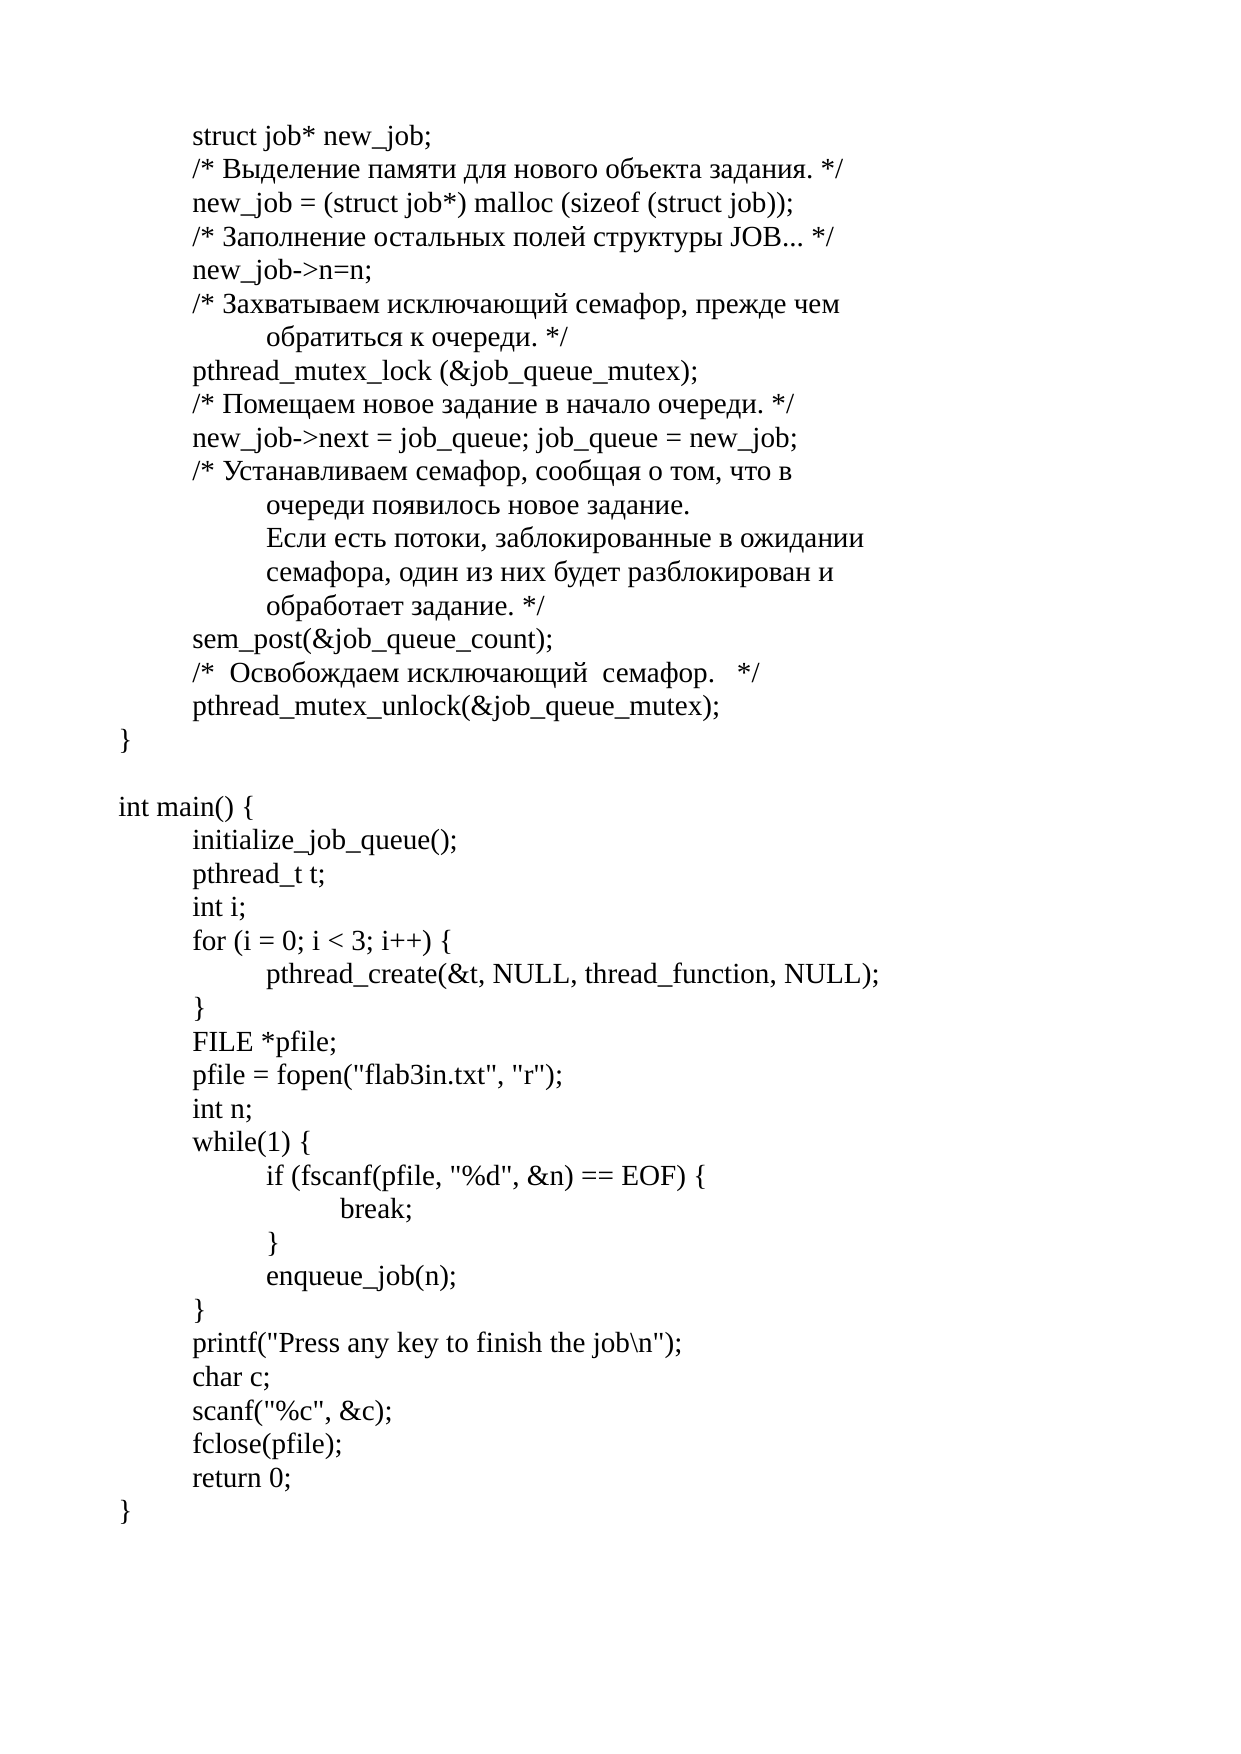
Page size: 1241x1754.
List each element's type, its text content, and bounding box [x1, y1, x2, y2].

text break; [118, 1191, 1122, 1225]
text for (i = 0; i < 3; i++) { [118, 923, 1122, 957]
text scanf("%c", &c); [118, 1393, 1122, 1426]
text Если есть потоки, заблокированные в ожидании [118, 521, 1122, 554]
text pthread_mutex_lock (&job_queue_mutex); [118, 353, 1122, 386]
text } [118, 1292, 1122, 1326]
text new_job->n=n; [118, 252, 1122, 286]
text /* Освобождаем исключающий семафор. */ [118, 655, 1122, 688]
text enqueue_job(n); [118, 1258, 1122, 1292]
text pfile = fopen("flab3in.txt", "r"); [118, 1057, 1122, 1091]
text /* Заполнение остальных полей структуры JOB... */ [118, 219, 1122, 252]
text pthread_t t; [118, 856, 1122, 889]
text обратиться к очереди. */ [118, 319, 1122, 353]
text } [118, 722, 1122, 755]
text } [118, 1493, 1122, 1527]
text семафора, один из них будет разблокирован и [118, 554, 1122, 588]
text /* Захватываем исключающий семафор, прежде чем [118, 286, 1122, 319]
text new_job = (struct job*) malloc (sizeof (struct job)); [118, 185, 1122, 219]
text new_job->next = job_queue; job_queue = new_job; [118, 420, 1122, 453]
text обработает задание. */ [118, 588, 1122, 621]
text /* Помещаем новое задание в начало очереди. */ [118, 386, 1122, 420]
text /* Выделение памяти для нового объекта задания. */ [118, 152, 1122, 185]
text int n; [118, 1091, 1122, 1124]
text return 0; [118, 1460, 1122, 1493]
text if (fscanf(pfile, "%d", &n) == EOF) { [118, 1158, 1122, 1191]
text int main() { [118, 789, 1122, 822]
text char c; [118, 1359, 1122, 1393]
text sem_post(&job_queue_count); [118, 621, 1122, 655]
text /* Устанавливаем семафор, сообщая о том, что в [118, 453, 1122, 487]
text fclose(pfile); [118, 1426, 1122, 1460]
text FILE *pfile; [118, 1024, 1122, 1057]
text } [118, 990, 1122, 1024]
text pthread_create(&t, NULL, thread_function, NULL); [118, 957, 1122, 990]
text struct job* new_job; [118, 118, 1122, 152]
text } [118, 1225, 1122, 1258]
text printf("Press any key to finish the job\n"); [118, 1326, 1122, 1359]
text pthread_mutex_unlock(&job_queue_mutex); [118, 688, 1122, 722]
text while(1) { [118, 1124, 1122, 1158]
text int i; [118, 889, 1122, 923]
text initialize_job_queue(); [118, 822, 1122, 856]
text очереди появилось новое задание. [118, 487, 1122, 521]
